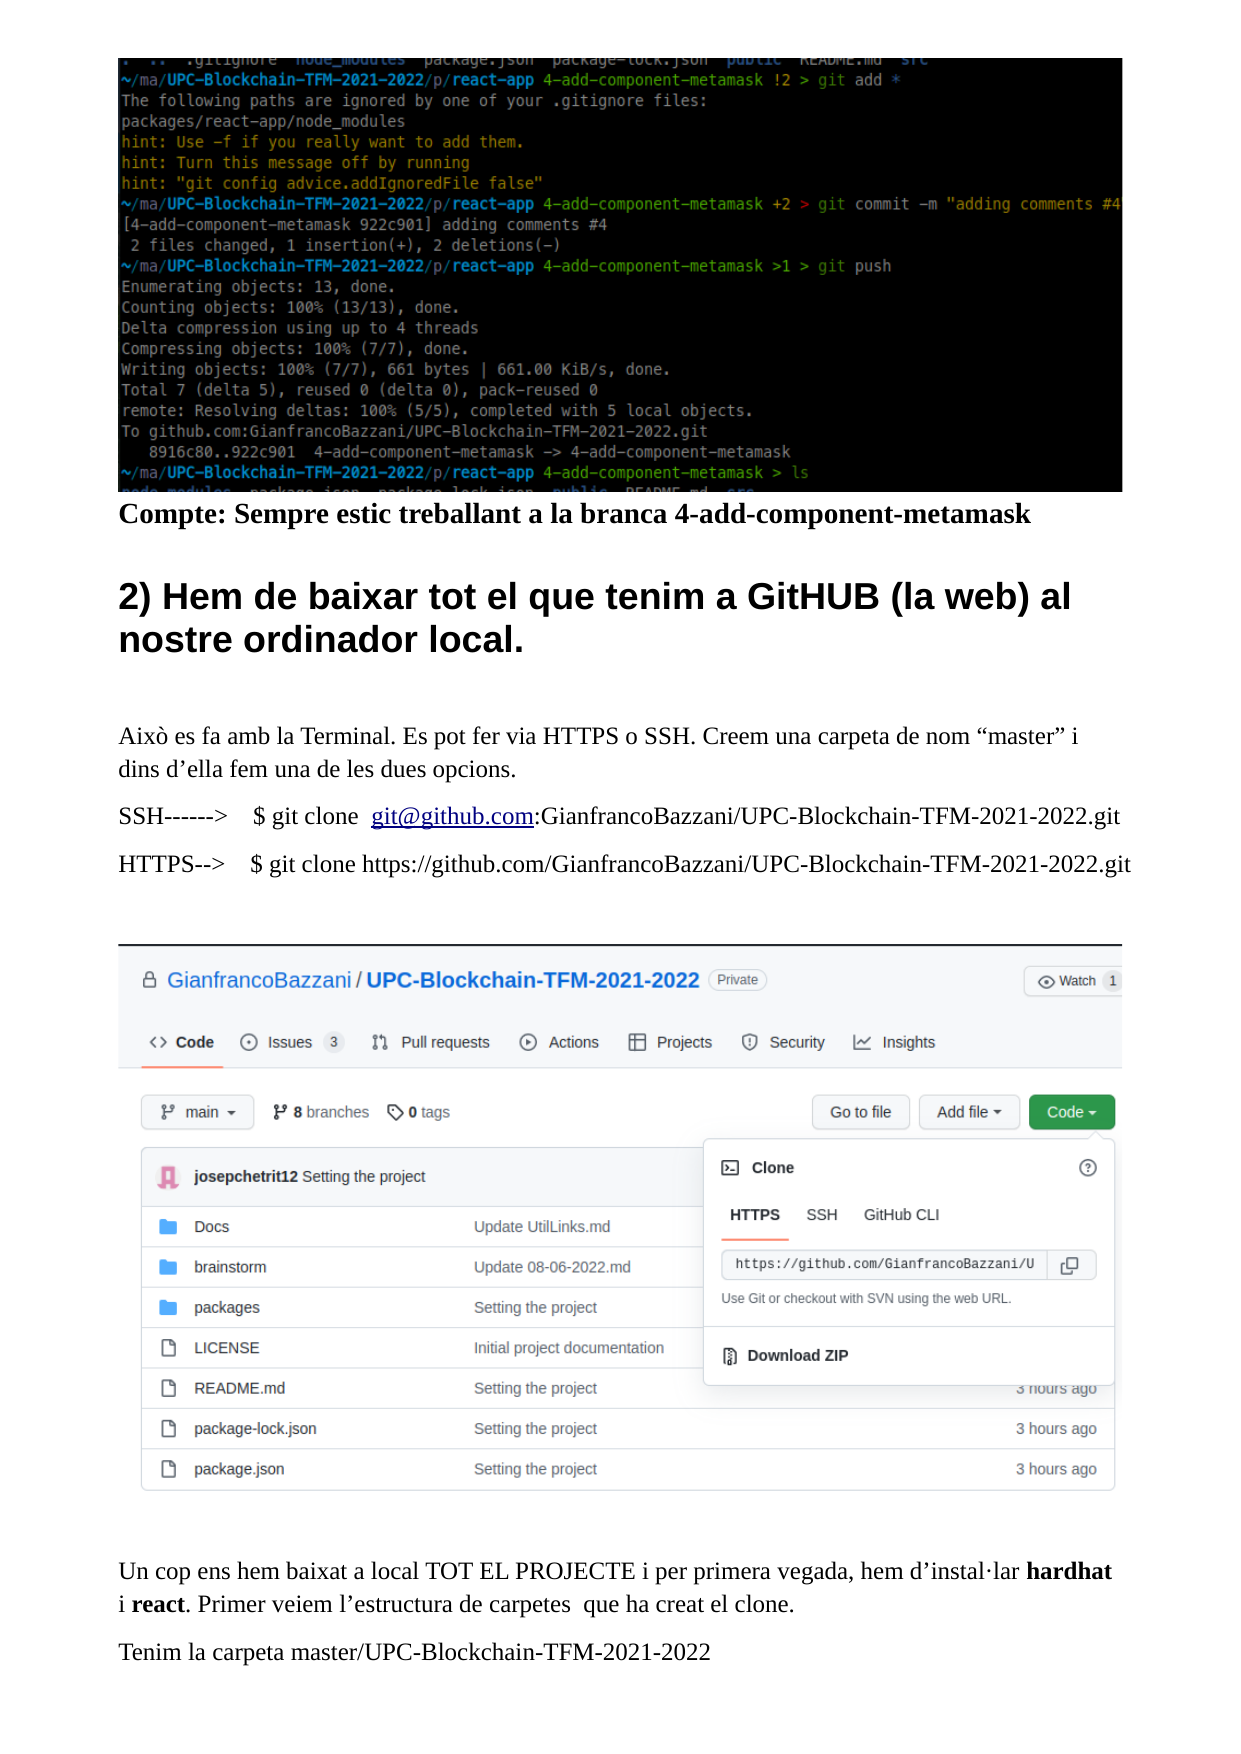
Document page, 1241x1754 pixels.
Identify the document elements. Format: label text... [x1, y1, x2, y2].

subtitle 2) Hem de baixar tot el que tenim a GitHUB (la web) al nostre ordinador local. [118, 574, 1122, 661]
text Un cop ens hem baixat a local TOT EL PROJECTE i per primera vegada, hem d’instal·lar hardhat i react. Primer veiem l’estructura de carpetes que ha creat el clone. [118, 1556, 1122, 1618]
picture [118, 944, 1123, 1505]
text SSH------> $ git clone git@github.com:GianfrancoBazzani/UPC-Blockchain-TFM-2021-2022.git [118, 801, 1188, 830]
text Tenim la carpeta master/UPC-Blockchain-TFM-2021-2022 [118, 1637, 1122, 1666]
picture [118, 58, 1123, 492]
text Compte: Sempre estic treballant a la branca 4-add-component-metamaskgdgdg [118, 492, 1122, 530]
text HTTPS--> $ git clone https://github.com/GianfrancoBazzani/UPC-Blockchain-TFM-2021-2022.git [118, 849, 1169, 878]
text Això es fa amb la Terminal. Es pot fer via HTTPS o SSH. Creem una carpeta de nom “master” i dins d’ella fem una de les dues opcions. [118, 721, 1122, 783]
